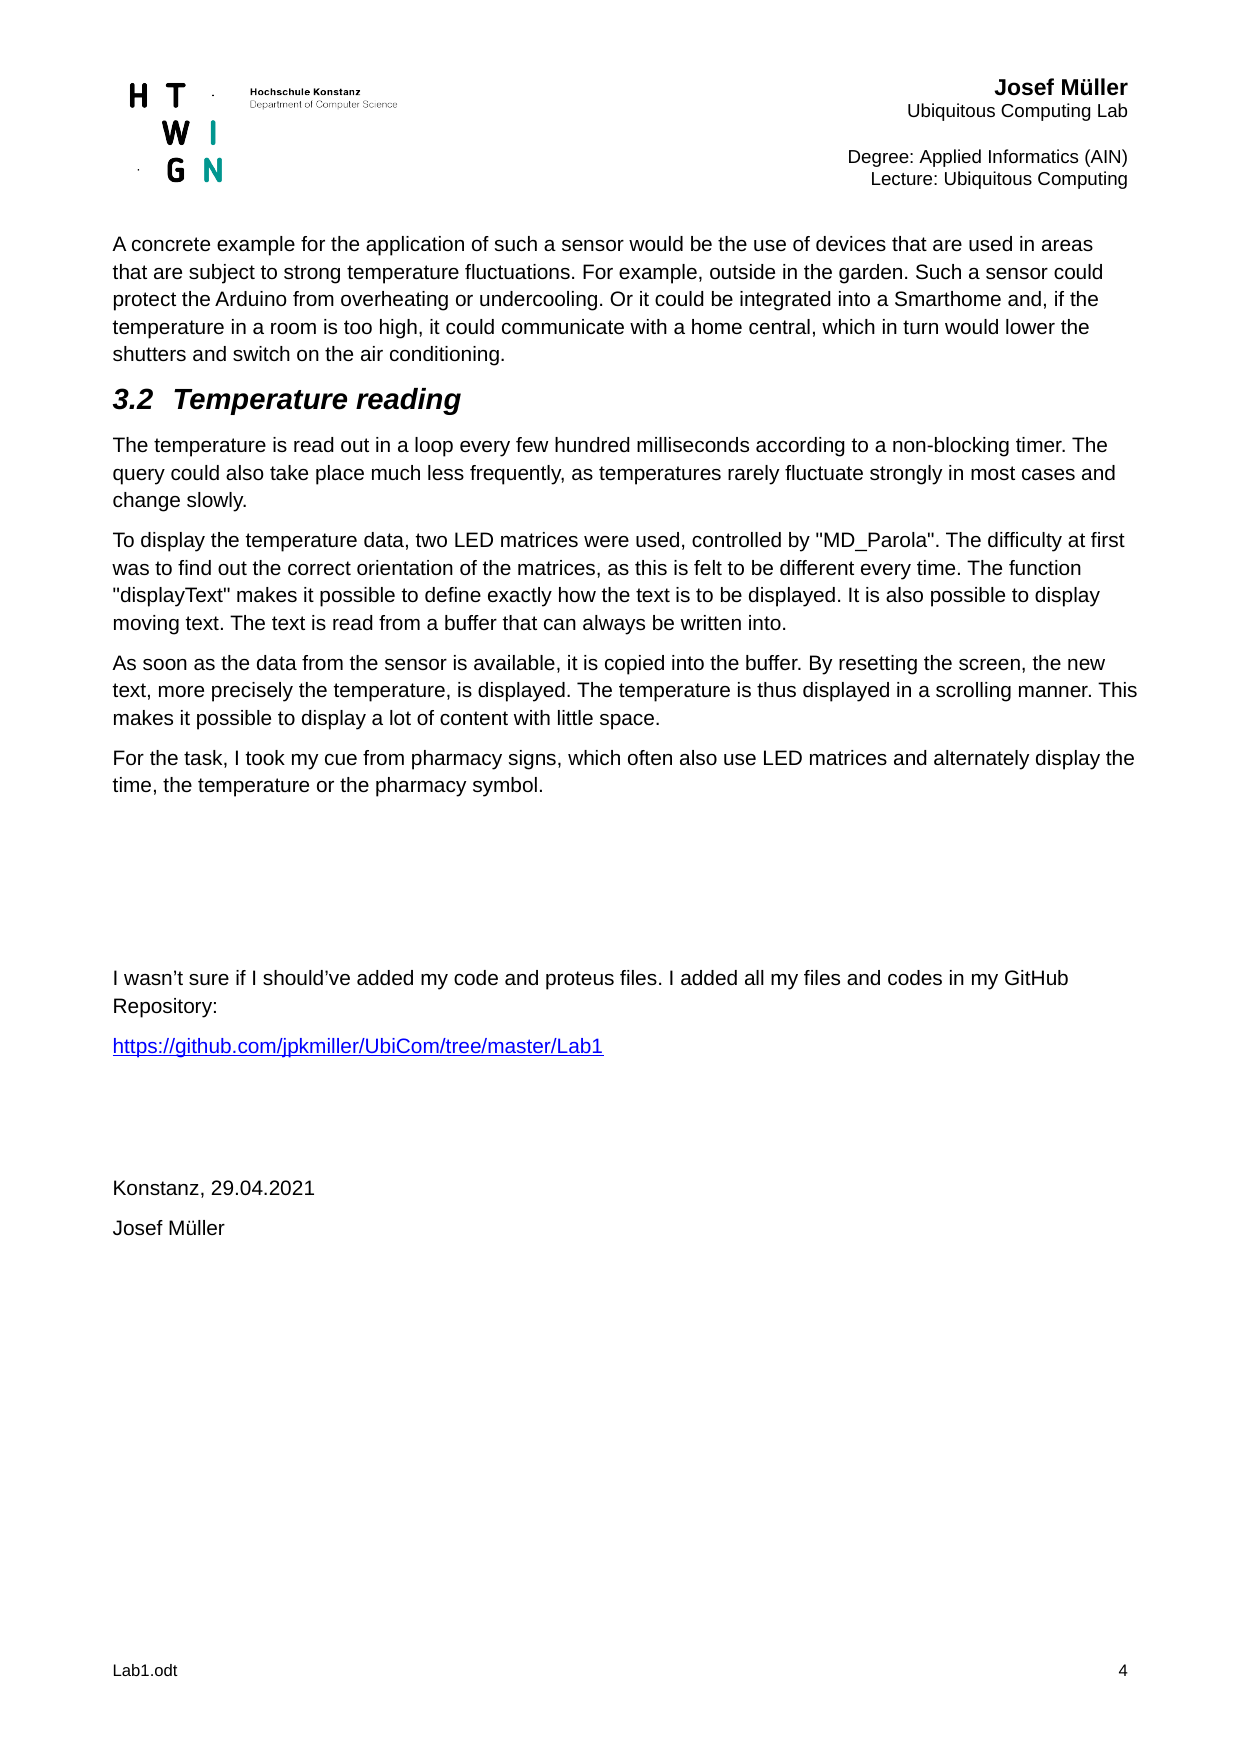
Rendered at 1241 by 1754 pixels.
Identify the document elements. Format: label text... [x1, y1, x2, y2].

subtitle For the task, I took my cue from pharmacy signs, which often also use LED matrices and alternately display the time, the temperature or the pharmacy symbol. [112, 746, 1148, 797]
subtitle Konstanz, 29.04.2021 [112, 1176, 1148, 1200]
subtitle https://github.com/jpkmiller/UbiCom/tree/master/Lab1 [112, 1034, 1148, 1058]
subtitle The temperature is read out in a loop every few hundred milliseconds according to a non-blocking timer. The query could also take place much less frequently, as temperatures rarely fluctuate strongly in most cases and change slowly. [112, 433, 1148, 512]
subtitle As soon as the data from the sensor is available, it is copied into the buffer. By resetting the screen, the new text, more precisely the temperature, is displayed. The temperature is thus displayed in a scrolling manner. This makes it possible to display a lot of content with little space. [112, 651, 1148, 729]
subtitle To display the temperature data, two LED matrices were used, controlled by "MD_Parola". The difficulty at first was to find out the correct orientation of the matrices, as this is felt to be different every time. The function "displayText" makes it possible to define exactly how the text is to be displayed. It is also possible to display moving text. The text is read from a buffer that can always be written into. [112, 528, 1148, 634]
subtitle Josef Müller [112, 1216, 1148, 1240]
subtitle Temperature reading [112, 382, 1128, 416]
picture [101, 58, 474, 207]
list A concrete example for the application of such a sensor would be the use of devices that are used in areas that are subject to strong temperature fluctuations. For example, outside in the garden. Such a sensor could protect the Arduino from overheating or undercooling. Or it could be integrated into a Smarthome and, if the temperature in a room is too high, it could communicate with a home central, which in turn would lower the shutters and switch on the air conditioning. [112, 232, 1128, 366]
subtitle I wasn’t sure if I should’ve added my code and proteus files. I added all my files and codes in my GitHub Repository: [112, 966, 1148, 1018]
